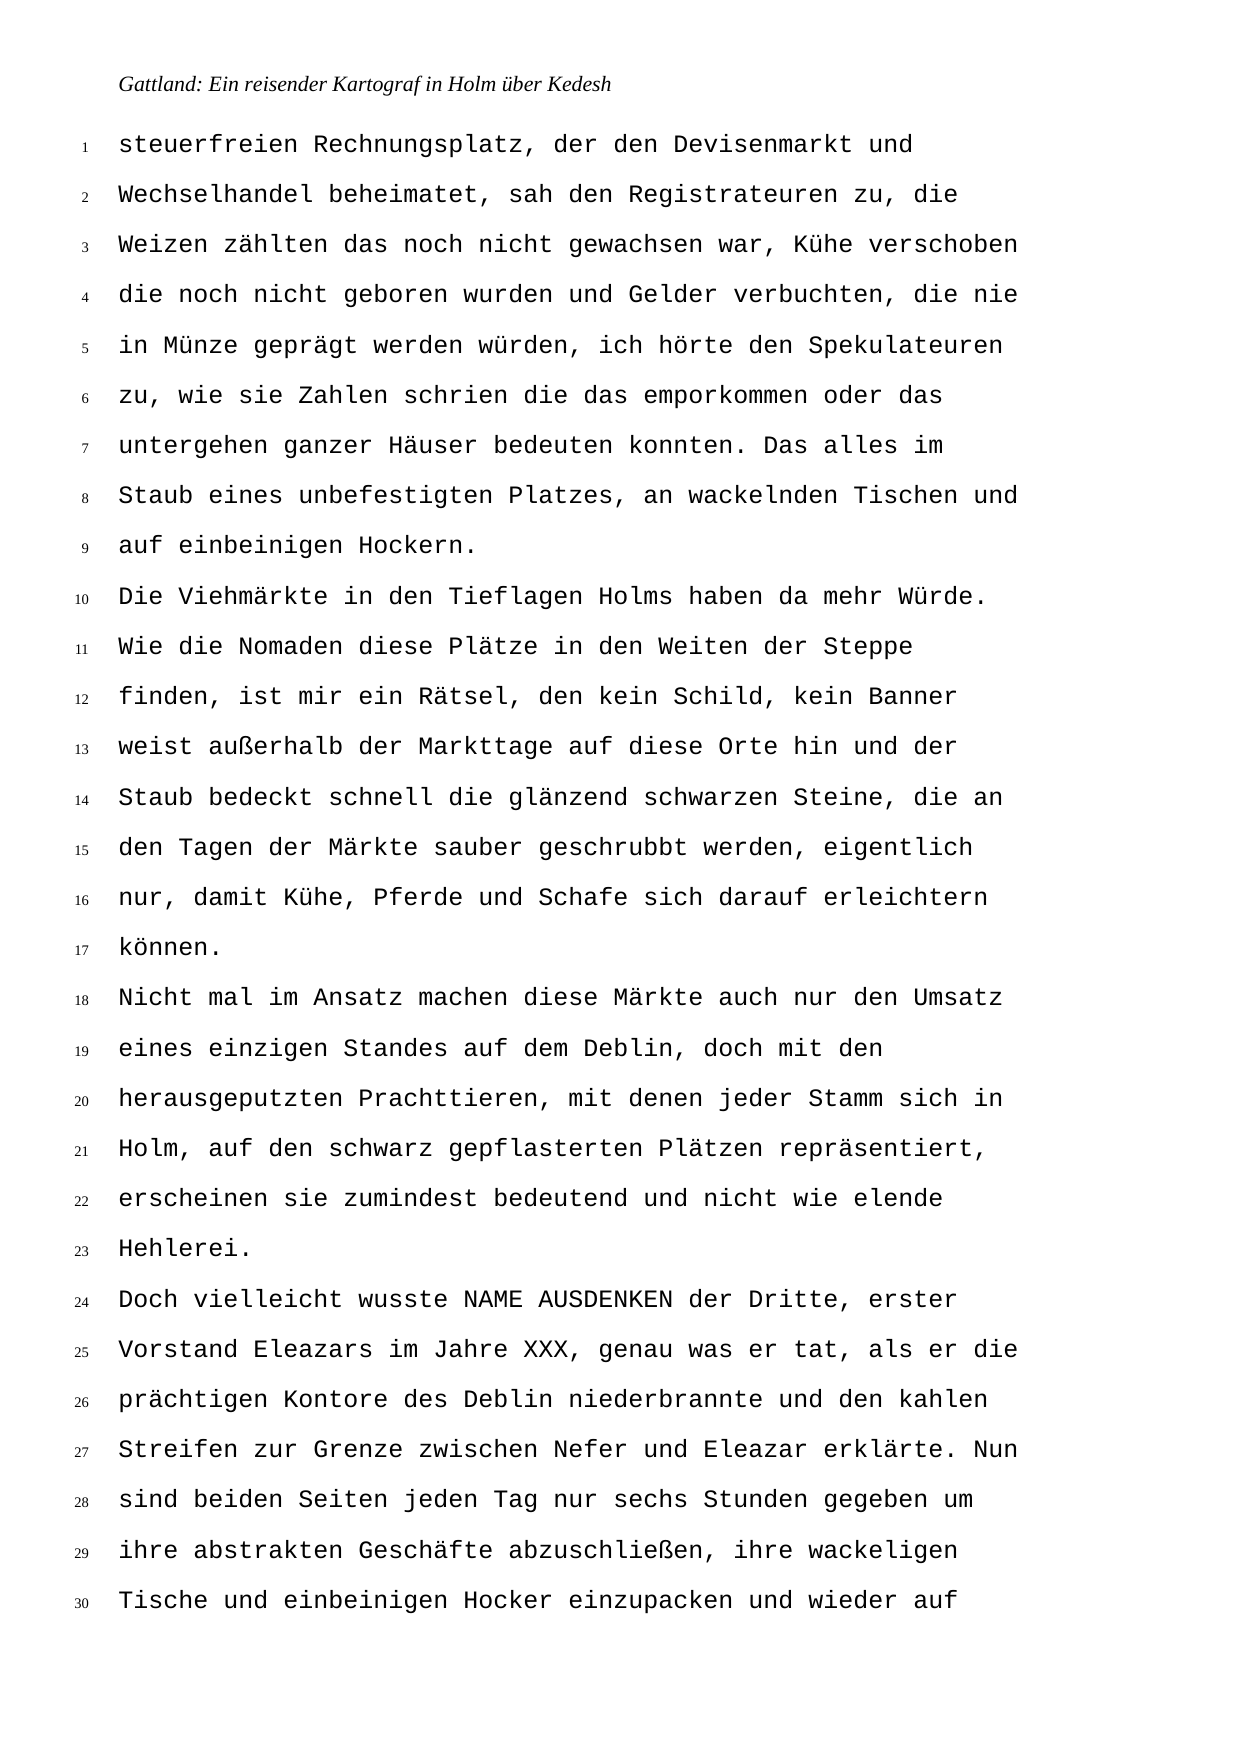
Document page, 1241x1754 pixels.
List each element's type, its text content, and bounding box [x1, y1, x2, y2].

text steuerfreien Rechnungsplatz, der den Devisenmarkt und Wechselhandel beheimatet, sah den Registrateuren zu, die Weizen zählten das noch nicht gewachsen war, Kühe verschoben die noch nicht geboren wurden und Gelder verbuchten, die nie in Münze geprägt werden würden, ich hörte den Spekulateuren zu, wie sie Zahlen schrien die das emporkommen oder das untergehen ganzer Häuser bedeuten konnten. Das alles im Staub eines unbefestigten Platzes, an wackelnden Tischen und auf einbeinigen Hockern. [118, 112, 1018, 564]
text Nicht mal im Ansatz machen diese Märkte auch nur den Umsatz eines einzigen Standes auf dem Deblin, doch mit den herausgeputzten Prachttieren, mit denen jeder Stamm sich in Holm, auf den schwarz gepflasterten Plätzen repräsentiert, erscheinen sie zumindest bedeutend und nicht wie elende Hehlerei. [118, 966, 1018, 1267]
text Doch vielleicht wusste NAME AUSDENKEN der Dritte, erster Vorstand Eleazars im Jahre XXX, genau was er tat, als er die prächtigen Kontore des Deblin niederbrannte und den kahlen Streifen zur Grenze zwischen Nefer und Eleazar erklärte. Nun sind beiden Seiten jeden Tag nur sechs Stunden gegeben um ihre abstrakten Geschäfte abzuschließen, ihre wackeligen Tische und einbeinigen Hocker einzupacken und wieder auf [118, 1267, 1018, 1618]
text Die Viehmärkte in den Tieflagen Holms haben da mehr Würde. Wie die Nomaden diese Plätze in den Weiten der Steppe finden, ist mir ein Rätsel, den kein Schild, kein Banner weist außerhalb der Markttage auf diese Orte hin und der Staub bedeckt schnell die glänzend schwarzen Steine, die an den Tagen der Märkte sauber geschrubbt werden, eigentlich nur, damit Kühe, Pferde und Schafe sich darauf erleichtern können. [118, 564, 1018, 966]
